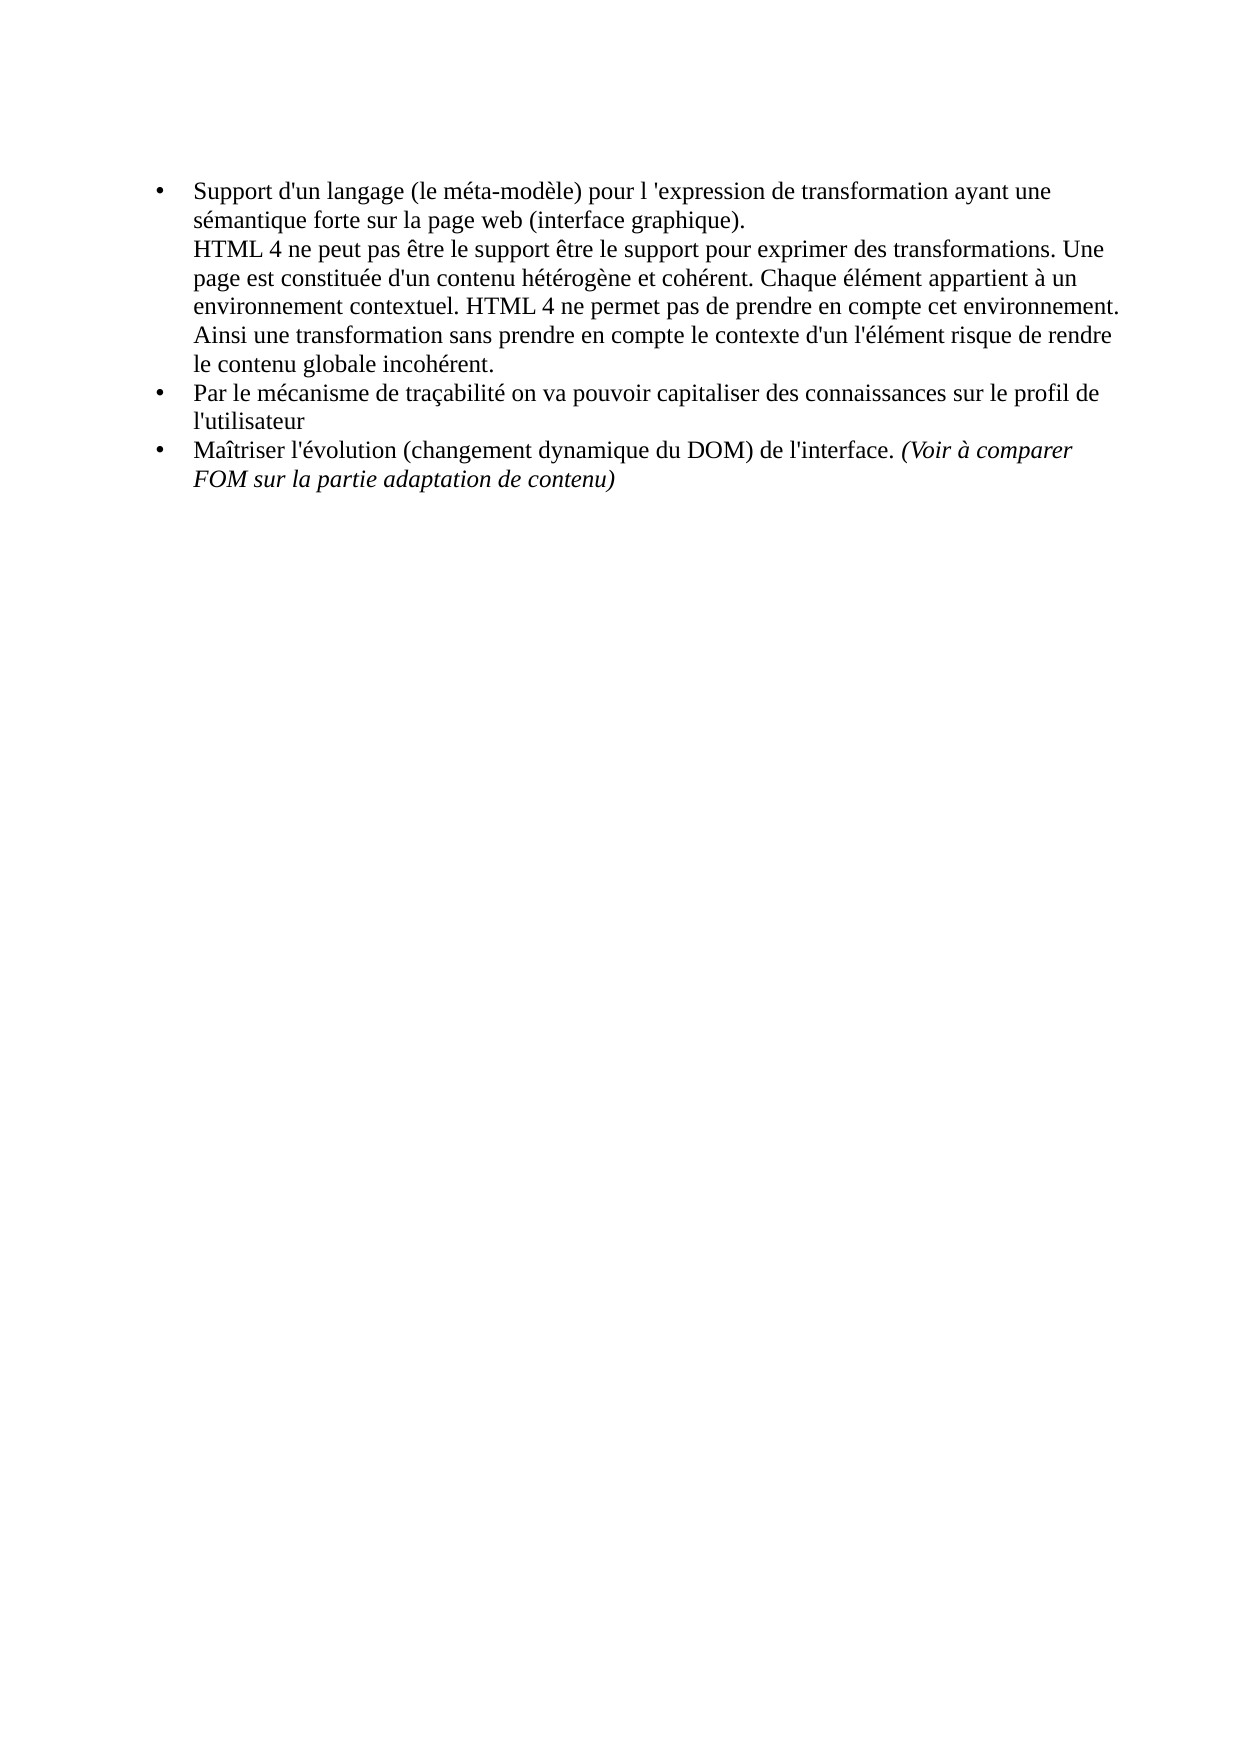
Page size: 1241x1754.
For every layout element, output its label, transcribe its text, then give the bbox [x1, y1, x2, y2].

list HTML 4 ne peut pas être le support être le support pour exprimer des transformations. Une page est constituée d'un contenu hétérogène et cohérent. Chaque élément appartient à un environnement contextuel. HTML 4 ne permet pas de prendre en compte cet environnement. Ainsi une transformation sans prendre en compte le contexte d'un l'élément risque de rendre le contenu globale incohérent. [156, 234, 1122, 378]
list Par le mécanisme de traçabilité on va pouvoir capitaliser des connaissances sur le profil de l'utilisateur [156, 378, 1122, 435]
list Maîtriser l'évolution (changement dynamique du DOM) de l'interface. (Voir à comparer FOM sur la partie adaptation de contenu) [156, 435, 1122, 493]
list Support d'un langage (le méta-modèle) pour l 'expression de transformation ayant une sémantique forte sur la page web (interface graphique). [156, 176, 1122, 234]
